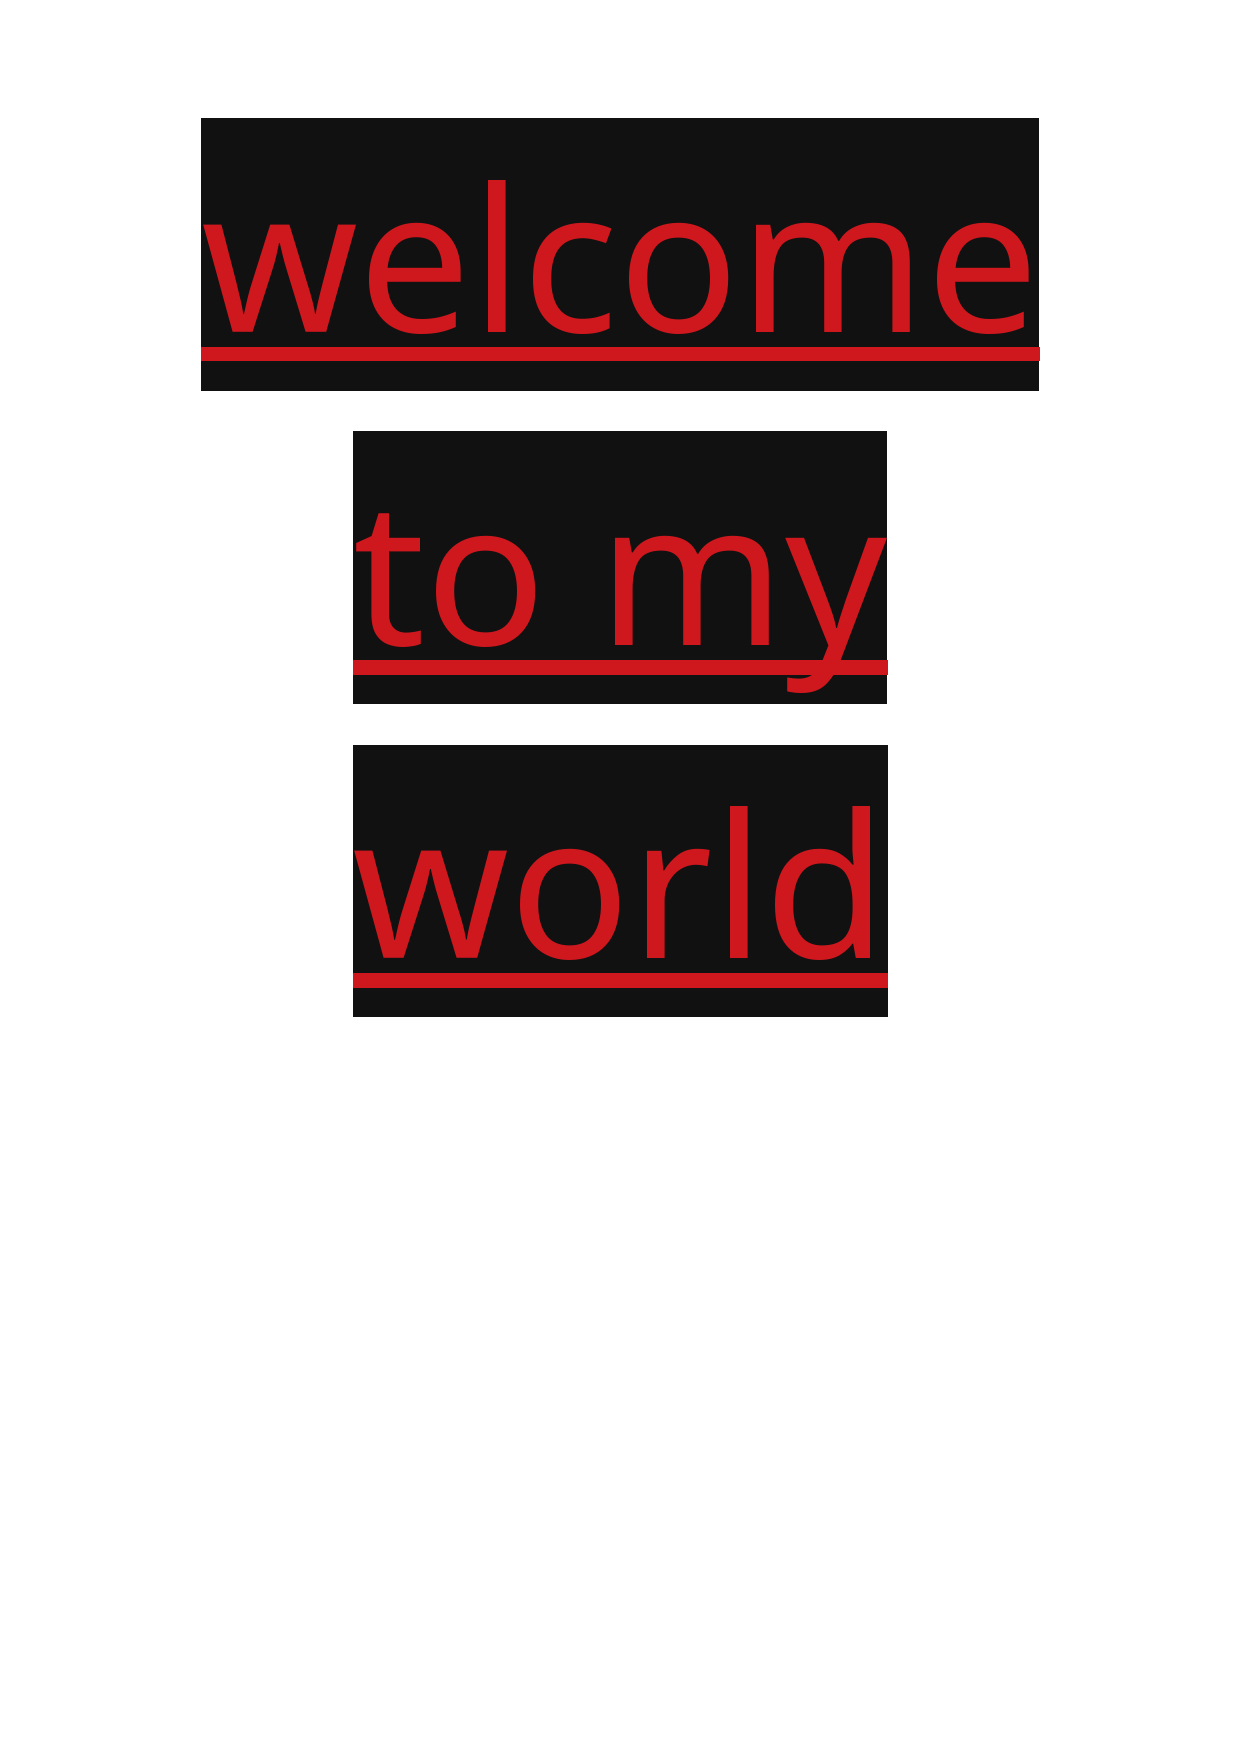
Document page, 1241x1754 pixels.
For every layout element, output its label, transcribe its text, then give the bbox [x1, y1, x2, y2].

text welcome to my world [118, 118, 1122, 1017]
